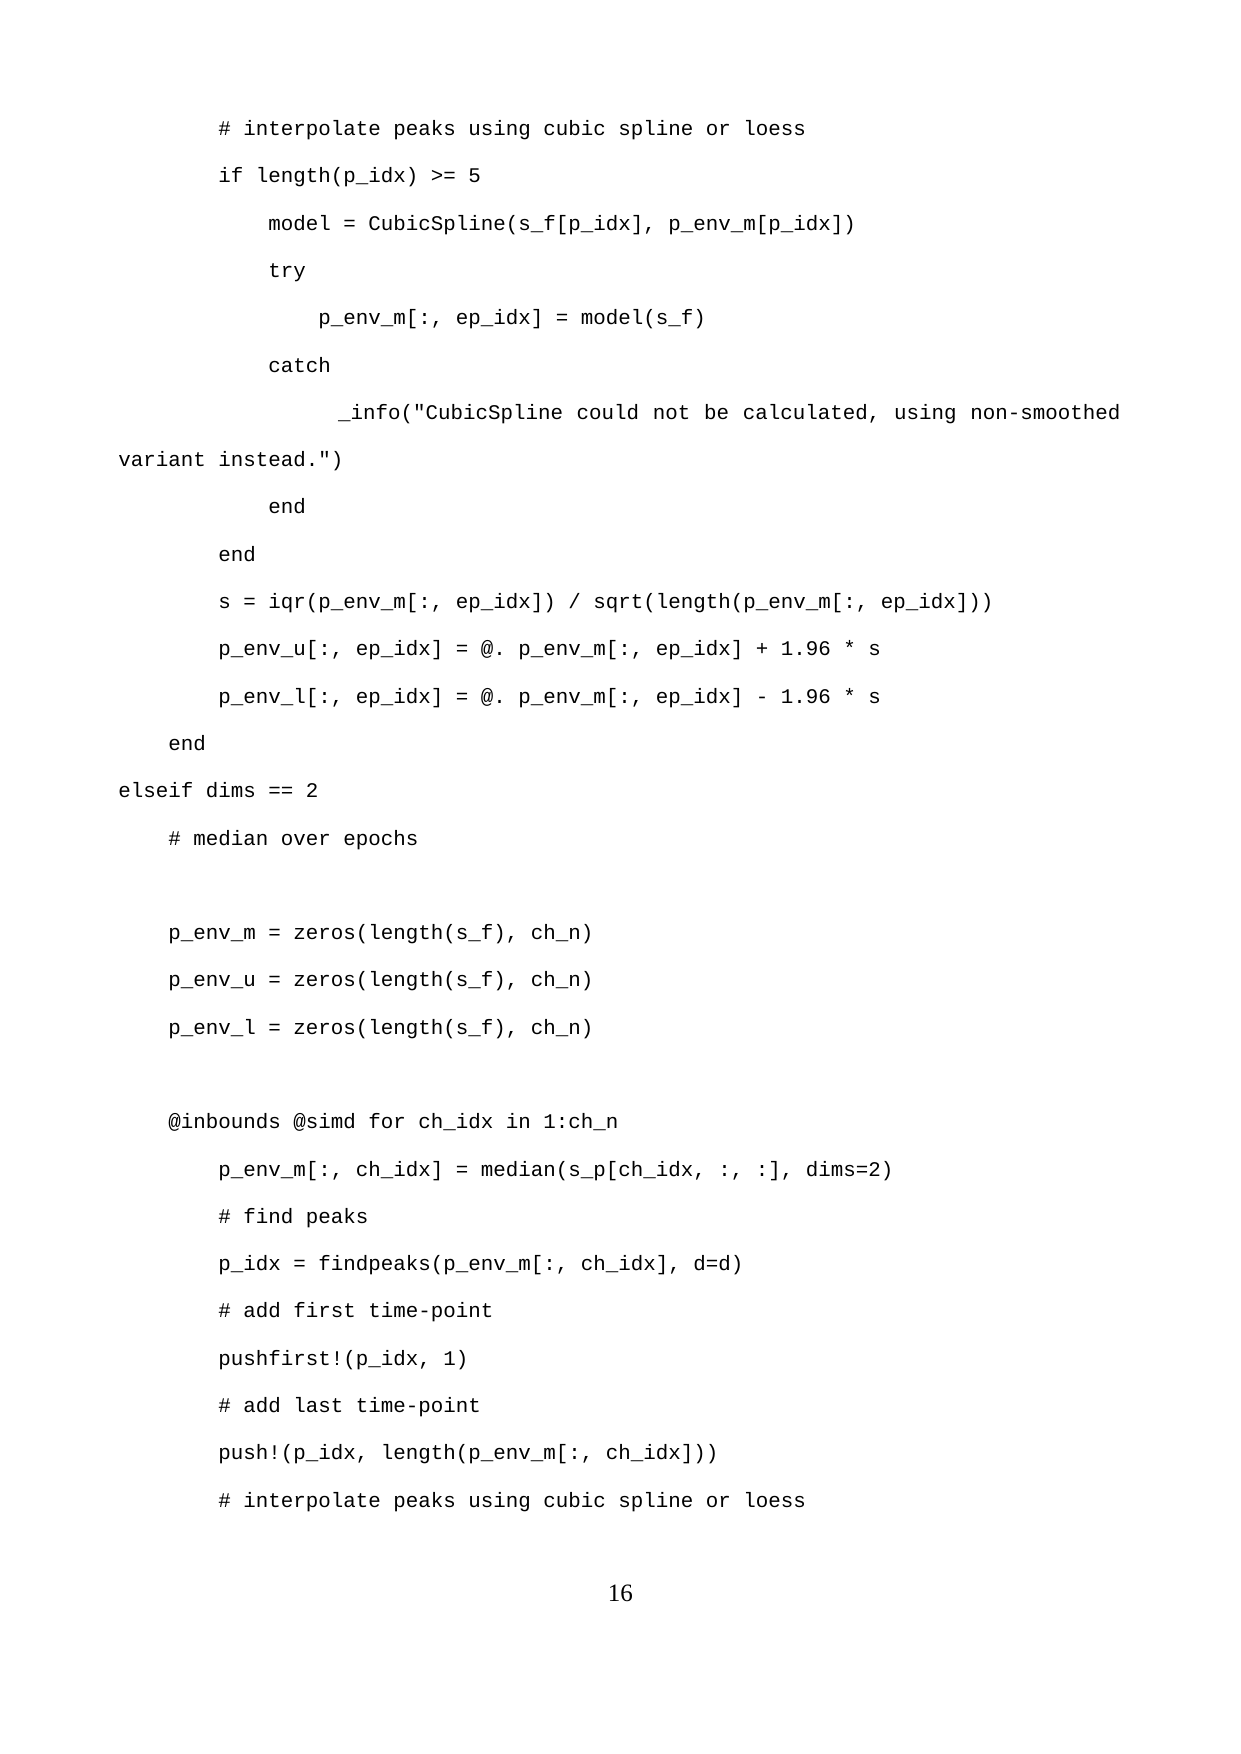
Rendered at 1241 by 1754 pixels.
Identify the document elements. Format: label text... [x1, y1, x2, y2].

text p_env_m[:, ep_idx] = model(s_f) [118, 307, 1122, 331]
text end [118, 733, 1122, 757]
text push!(p_idx, length(p_env_m[:, ch_idx])) [118, 1442, 1122, 1466]
text @inbounds @simd for ch_idx in 1:ch_n [118, 1111, 1122, 1135]
text # interpolate peaks using cubic spline or loess [118, 118, 1122, 142]
text _info("CubicSpline could not be calculated, using non-smoothed variant instead.") [118, 402, 1122, 473]
text catch [118, 354, 1122, 378]
text p_env_u[:, ep_idx] = @. p_env_m[:, ep_idx] + 1.96 * s [118, 638, 1122, 662]
text if length(p_idx) >= 5 [118, 165, 1122, 189]
text pushfirst!(p_idx, 1) [118, 1348, 1122, 1371]
text p_env_m[:, ch_idx] = median(s_p[ch_idx, :, :], dims=2) [118, 1158, 1122, 1182]
text try [118, 260, 1122, 284]
text # median over epochs [118, 827, 1122, 851]
text # add first time-point [118, 1300, 1122, 1324]
text p_idx = findpeaks(p_env_m[:, ch_idx], d=d) [118, 1253, 1122, 1277]
text p_env_l = zeros(length(s_f), ch_n) [118, 1017, 1122, 1040]
text elseif dims == 2 [118, 780, 1122, 804]
text # find peaks [118, 1206, 1122, 1229]
text model = CubicSpline(s_f[p_idx], p_env_m[p_idx]) [118, 213, 1122, 236]
text end [118, 544, 1122, 567]
text # interpolate peaks using cubic spline or loess [118, 1489, 1122, 1513]
text p_env_m = zeros(length(s_f), ch_n) [118, 922, 1122, 946]
text # add last time-point [118, 1395, 1122, 1419]
text s = iqr(p_env_m[:, ep_idx]) / sqrt(length(p_env_m[:, ep_idx])) [118, 591, 1122, 615]
text end [118, 496, 1122, 520]
text p_env_l[:, ep_idx] = @. p_env_m[:, ep_idx] - 1.96 * s [118, 686, 1122, 709]
text p_env_u = zeros(length(s_f), ch_n) [118, 969, 1122, 993]
